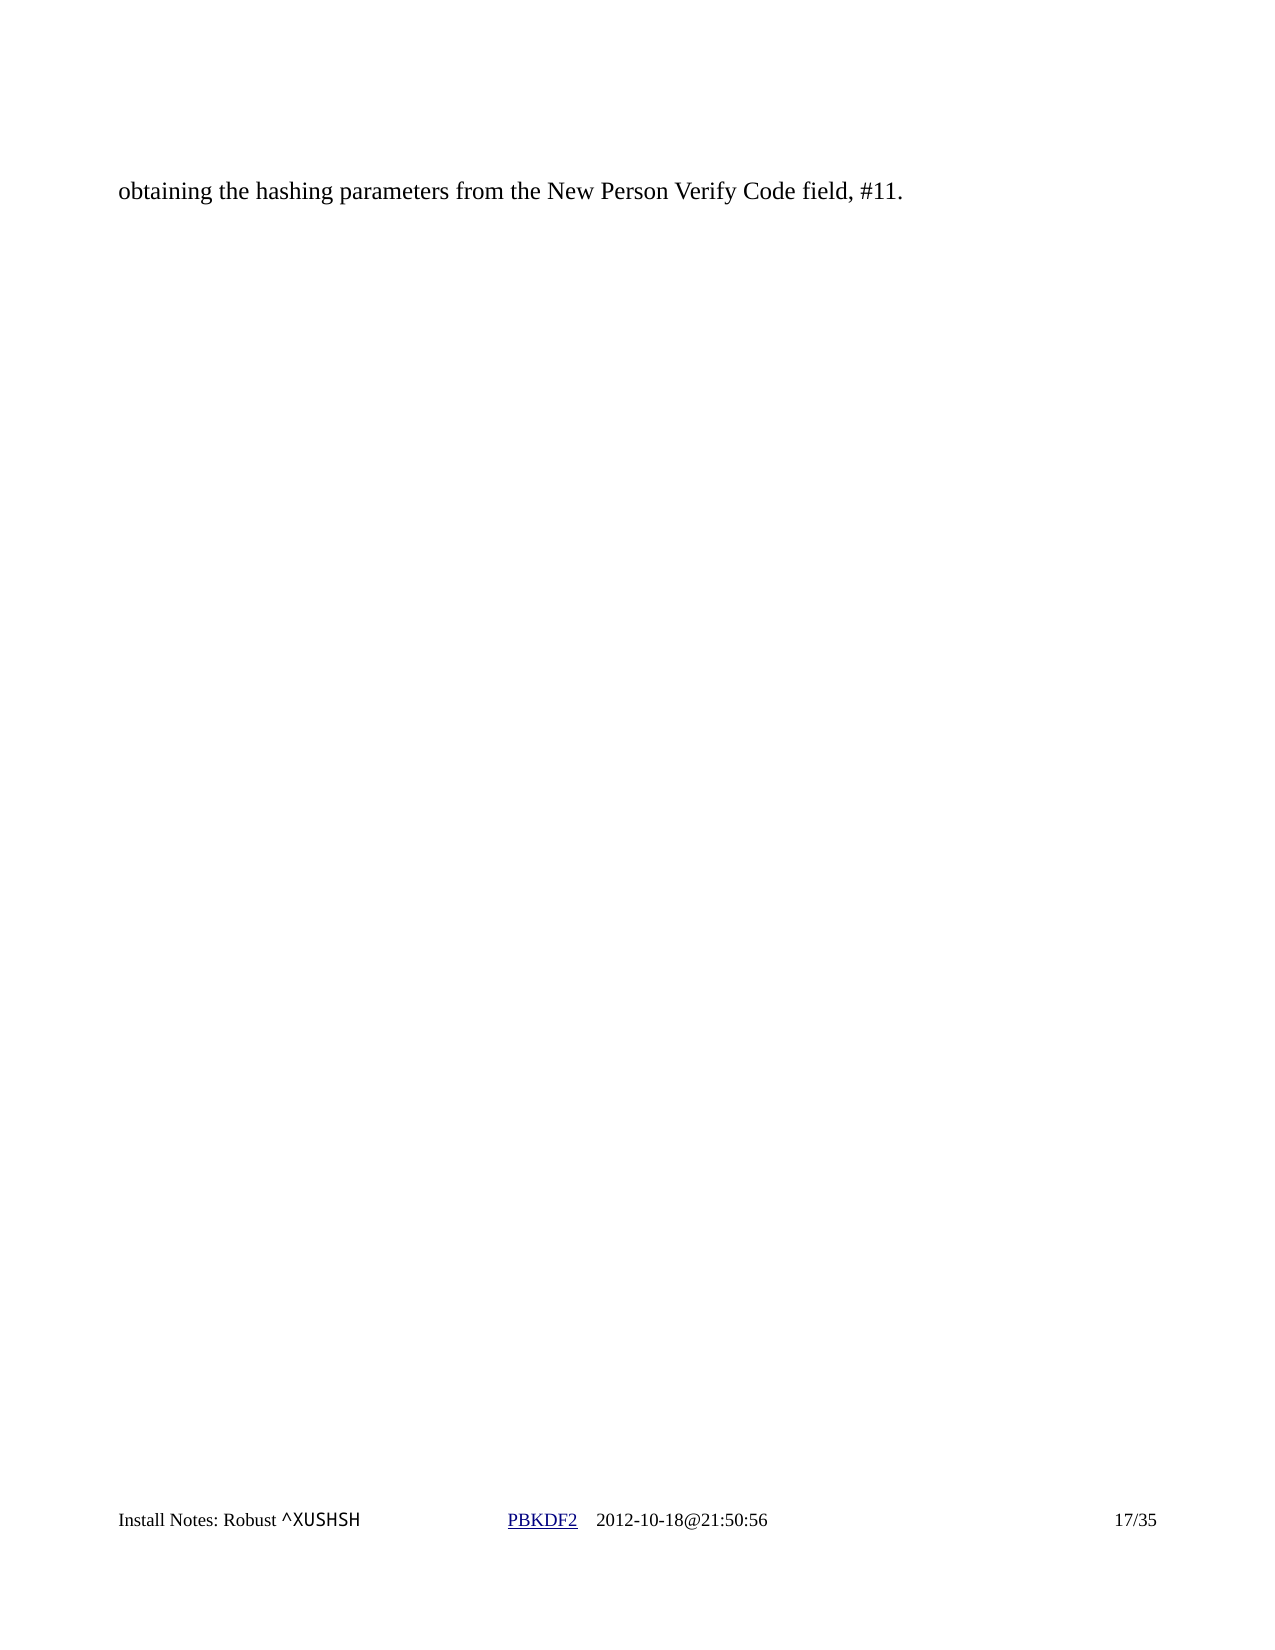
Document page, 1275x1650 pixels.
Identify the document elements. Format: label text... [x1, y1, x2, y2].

text obtaining the hashing parameters from the New Person Verify Code field, #11. [118, 176, 1183, 205]
